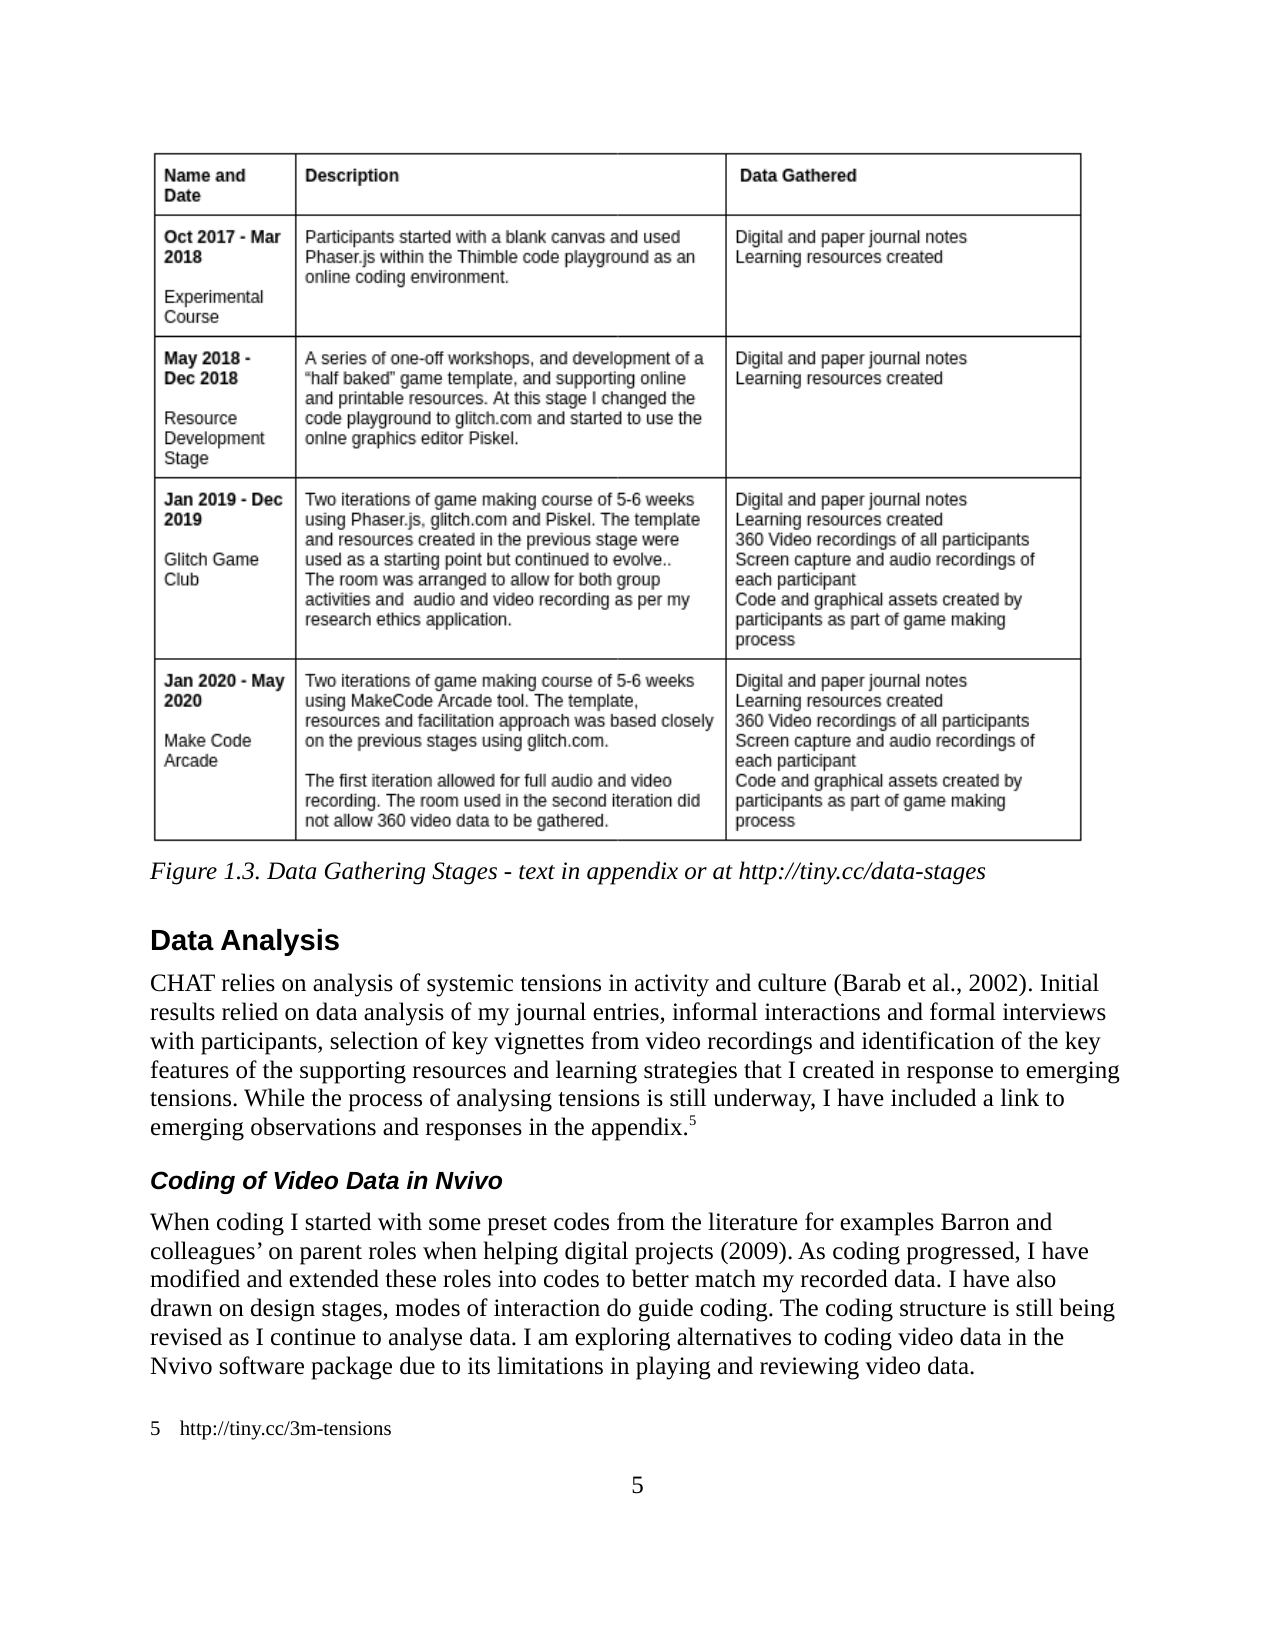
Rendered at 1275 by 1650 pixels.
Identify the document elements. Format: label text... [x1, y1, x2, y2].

subtitle Coding of Video Data in Nvivo [150, 1166, 1125, 1194]
picture [150, 150, 1086, 844]
text http://tiny.cc/3m-tensions [150, 1416, 1125, 1440]
text CHAT relies on analysis of systemic tensions in activity and culture (Barab et al., 2002). Initial results relied on data analysis of my journal entries, informal interactions and formal interviews with participants, selection of key vignettes from video recordings and identification of the key features of the supporting resources and learning strategies that I created in response to emerging tensions. While the process of analysing tensions is still underway, I have included a link to emerging observations and responses in the appendix. [150, 968, 1125, 1141]
text Figure 1.3. Data Gathering Stages - text in appendix or at http://tiny.cc/data-stages [150, 856, 1125, 885]
subtitle Data Analysis [150, 922, 1125, 956]
text When coding I started with some preset codes from the literature for examples Barron and colleagues’ on parent roles when helping digital projects (2009). As coding progressed, I have modified and extended these roles into codes to better match my recorded data. I have also drawn on design stages, modes of interaction do guide coding. The coding structure is still being revised as I continue to analyse data. I am exploring alternatives to coding video data in the Nvivo software package due to its limitations in playing and reviewing video data. [150, 1207, 1125, 1379]
